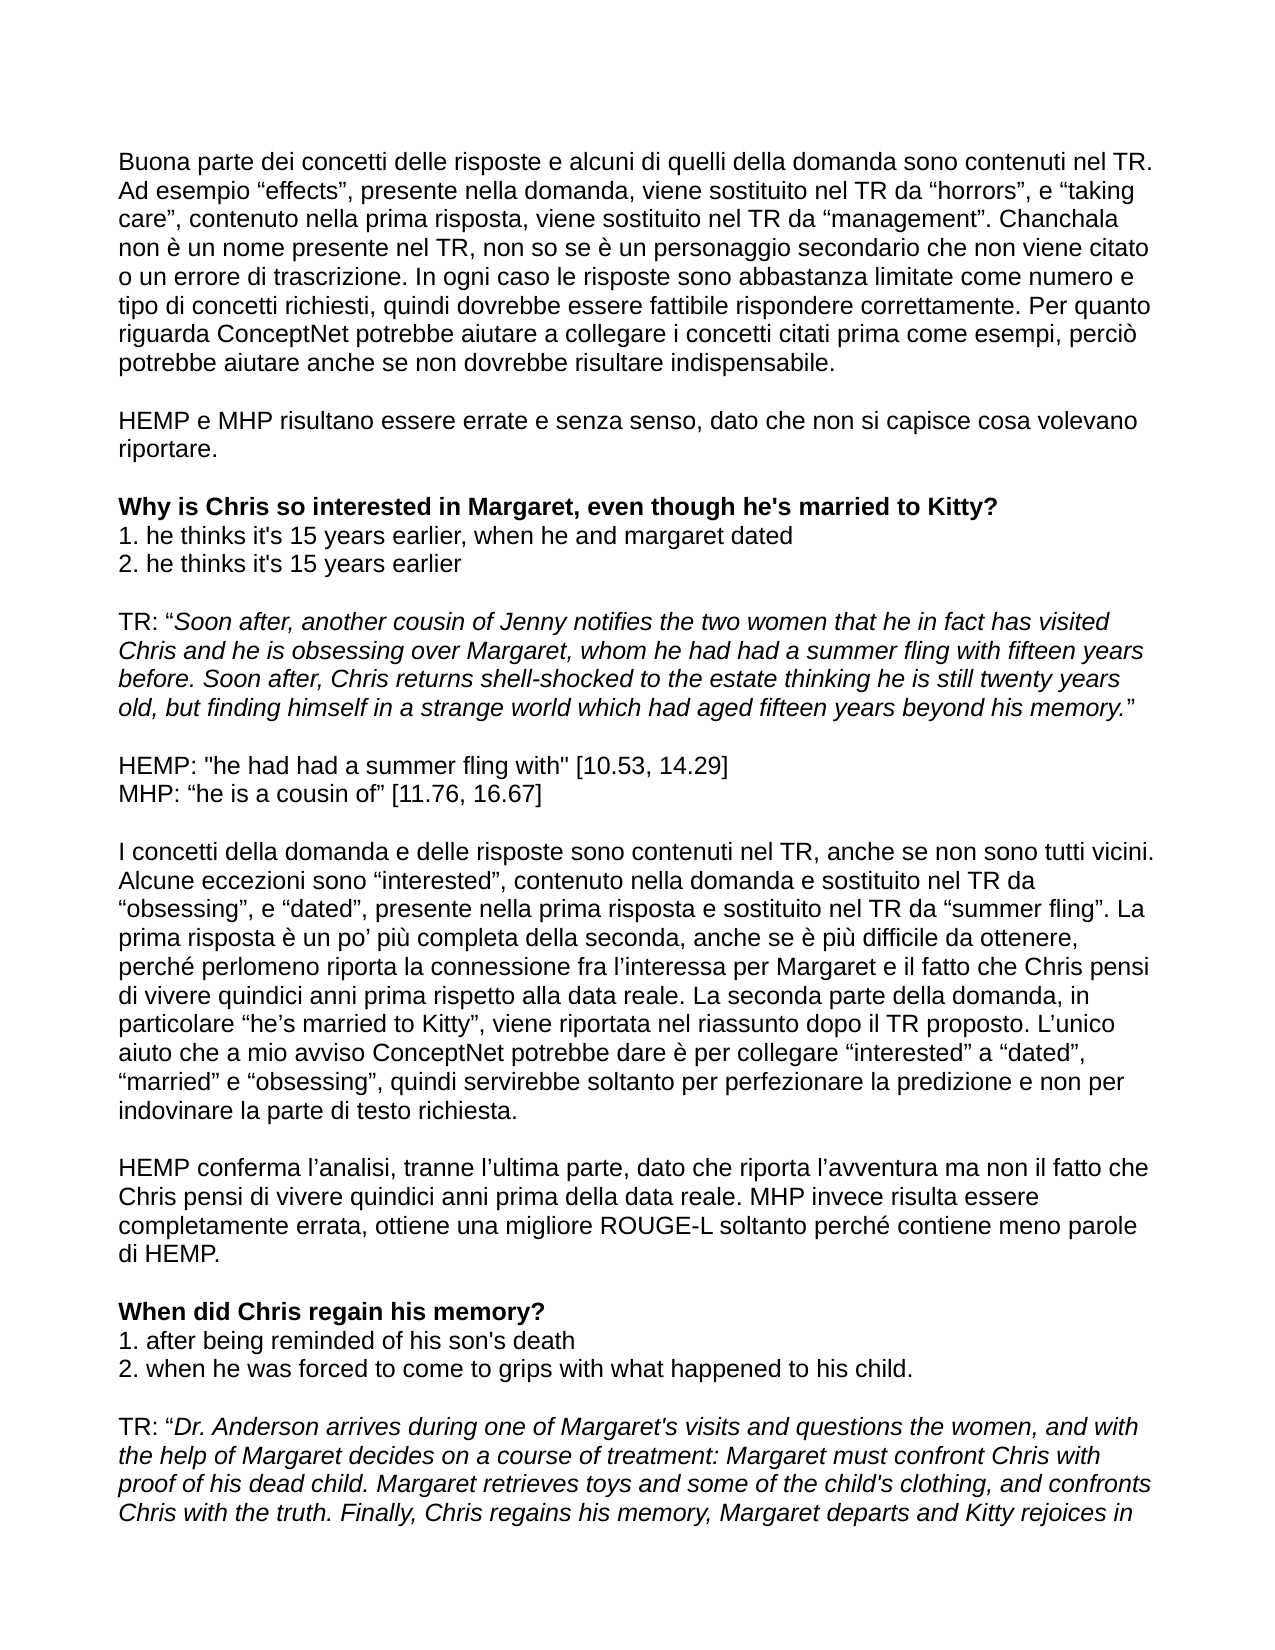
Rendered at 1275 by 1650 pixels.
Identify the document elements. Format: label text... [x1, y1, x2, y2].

text I concetti della domanda e delle risposte sono contenuti nel TR, anche se non sono tutti vicini. Alcune eccezioni sono “interested”, contenuto nella domanda e sostituito nel TR da “obsessing”, e “dated”, presente nella prima risposta e sostituito nel TR da “summer fling”. La prima risposta è un po’ più completa della seconda, anche se è più difficile da ottenere, perché perlomeno riporta la connessione fra l’interessa per Margaret e il fatto che Chris pensi di vivere quindici anni prima rispetto alla data reale. La seconda parte della domanda, in particolare “he’s married to Kitty”, viene riportata nel riassunto dopo il TR proposto. L’unico aiuto che a mio avviso ConceptNet potrebbe dare è per collegare “interested” a “dated”, “married” e “obsessing”, quindi servirebbe soltanto per perfezionare la predizione e non per indovinare la parte di testo richiesta. [118, 837, 1157, 1124]
text Why is Chris so interested in Margaret, even though he's married to Kitty? [118, 492, 1157, 521]
text Buona parte dei concetti delle risposte e alcuni di quelli della domanda sono contenuti nel TR. Ad esempio “effects”, presente nella domanda, viene sostituito nel TR da “horrors”, e “taking care”, contenuto nella prima risposta, viene sostituito nel TR da “management”. Chanchala non è un nome presente nel TR, non so se è un personaggio secondario che non viene citato o un errore di trascrizione. In ogni caso le risposte sono abbastanza limitate come numero e tipo di concetti richiesti, quindi dovrebbe essere fattibile rispondere correttamente. Per quanto riguarda ConceptNet potrebbe aiutare a collegare i concetti citati prima come esempi, perciò potrebbe aiutare anche se non dovrebbe risultare indispensabile. [118, 147, 1157, 377]
text HEMP conferma l’analisi, tranne l’ultima parte, dato che riporta l’avventura ma non il fatto che Chris pensi di vivere quindici anni prima della data reale. MHP invece risulta essere completamente errata, ottiene una migliore ROUGE-L soltanto perché contiene meno parole di HEMP. [118, 1153, 1157, 1268]
text HEMP e MHP risultano essere errate e senza senso, dato che non si capisce cosa volevano riportare. [118, 406, 1157, 463]
text 1. after being reminded of his son's death 2. when he was forced to come to grips with what happened to his child. TR: “Dr. Anderson arrives during one of Margaret's visits and questions the women, and with the help of Margaret decides on a course of treatment: Margaret must confront Chris with proof of his dead child. Margaret retrieves toys and some of the child's clothing, and confronts Chris with the truth. Finally, Chris regains his memory, Margaret departs and Kitty rejoices in [118, 1326, 1157, 1527]
text 1. he thinks it's 15 years earlier, when he and margaret dated 2. he thinks it's 15 years earlier TR: “Soon after, another cousin of Jenny notifies the two women that he in fact has visited Chris and he is obsessing over Margaret, whom he had had a summer fling with fifteen years before. Soon after, Chris returns shell-shocked to the estate thinking he is still twenty years old, but finding himself in a strange world which had aged fifteen years beyond his memory.” HEMP: "he had had a summer fling with" [10.53, 14.29] MHP: “he is a cousin of” [11.76, 16.67] [118, 521, 1157, 808]
text When did Chris regain his memory? [118, 1297, 1157, 1326]
